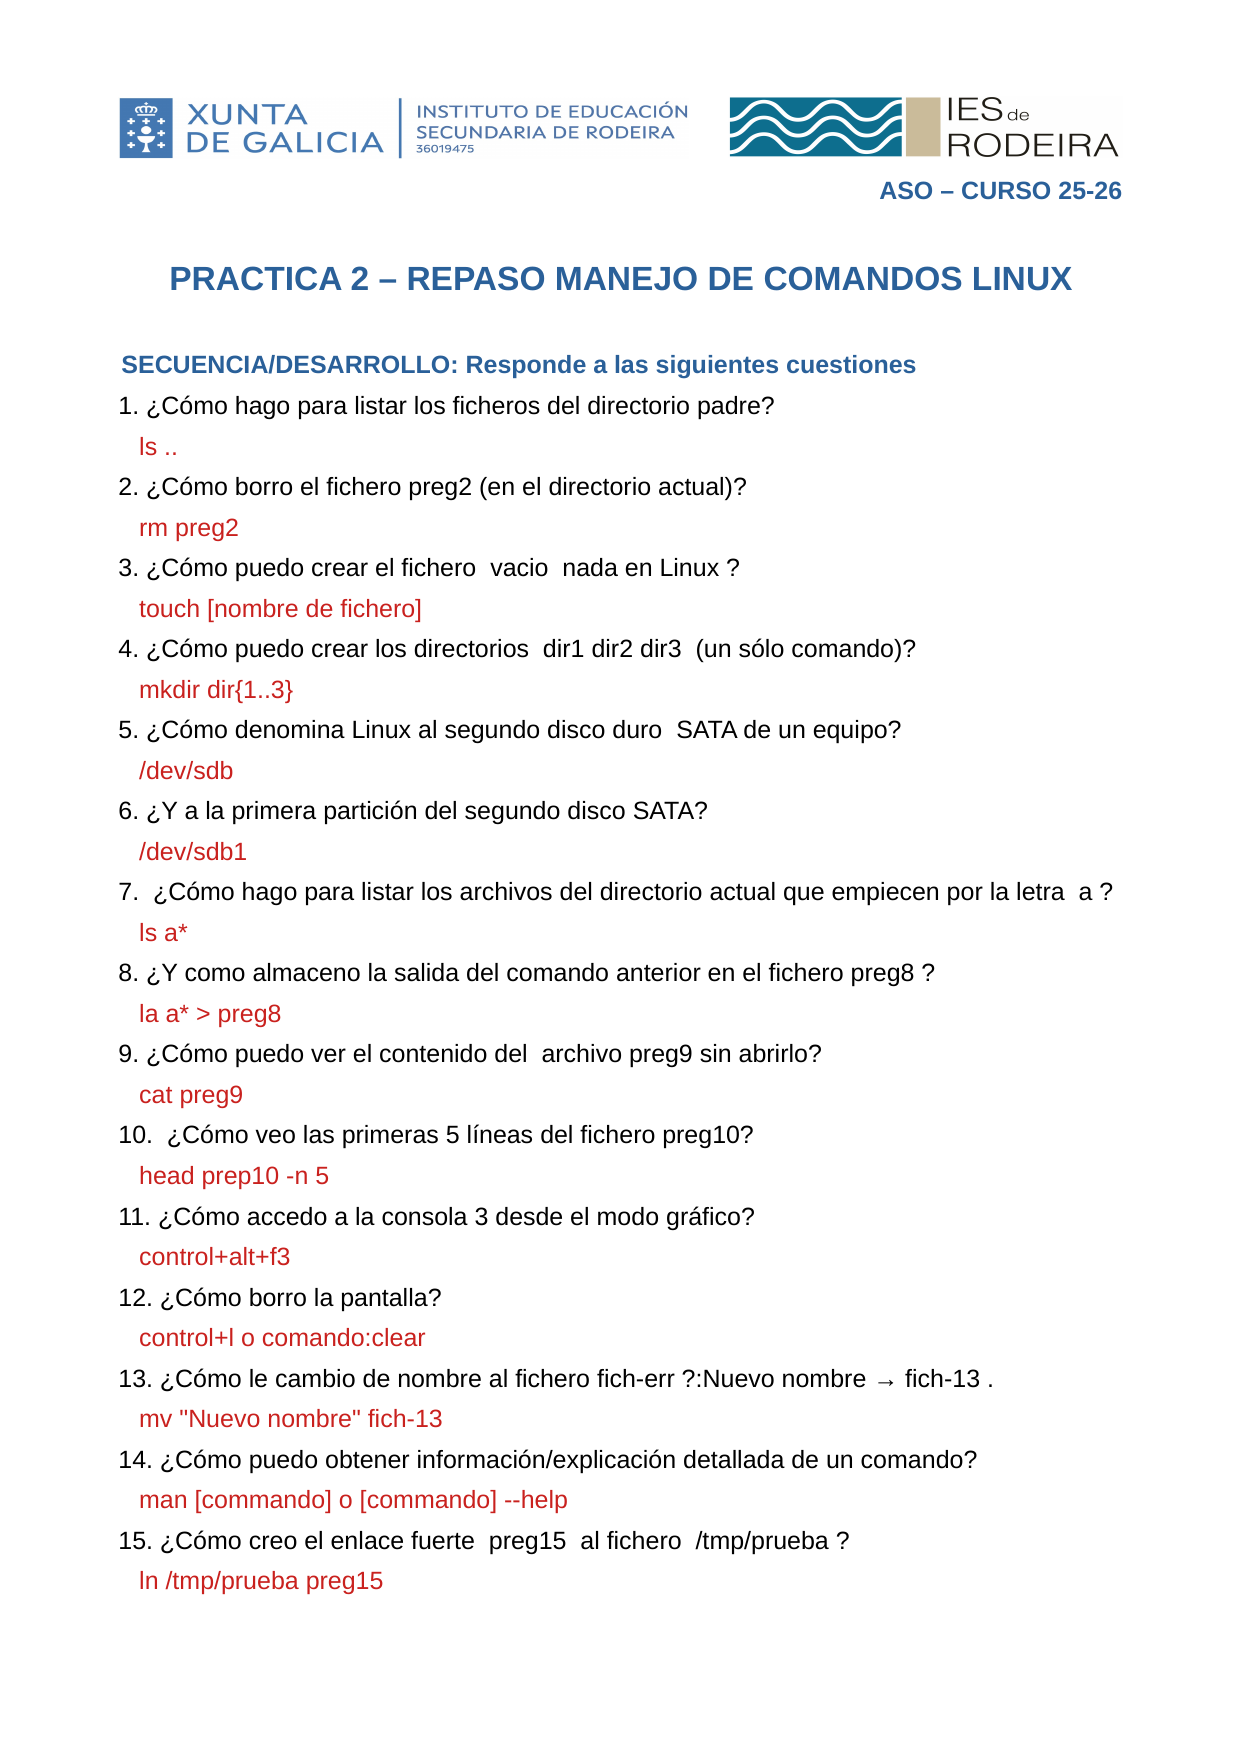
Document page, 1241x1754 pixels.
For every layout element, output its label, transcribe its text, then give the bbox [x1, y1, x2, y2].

text head prep10 -n 5 [118, 1161, 1122, 1190]
text rm preg2 [118, 513, 1122, 541]
text 14. ¿Cómo puedo obtener información/explicación detallada de un comando? [118, 1444, 1122, 1473]
text /dev/sdb1 [118, 837, 1122, 866]
text ln /tmp/prueba preg15 [118, 1566, 1122, 1595]
text cat preg9 [118, 1080, 1122, 1109]
text 11. ¿Cómo accedo a la consola 3 desde el modo gráfico? [118, 1201, 1122, 1230]
text 1. ¿Cómo hago para listar los ficheros del directorio padre? [118, 391, 1122, 420]
text SECUENCIA/DESARROLLO: Responde a las siguientes cuestiones [120, 351, 1122, 379]
picture [728, 96, 1123, 158]
subtitle PRACTICA 2 – REPASO MANEJO DE COMANDOS LINUX [120, 259, 1122, 297]
text 6. ¿Y a la primera partición del segundo disco SATA? [118, 796, 1122, 825]
text control+l o comando:clear [118, 1323, 1122, 1352]
text touch [nombre de fichero] [118, 594, 1122, 622]
text 8. ¿Y como almaceno la salida del comando anterior en el fichero preg8 ? [118, 958, 1122, 987]
text mkdir dir{1..3} [118, 675, 1122, 703]
text man [commando] o [commando] --help [118, 1485, 1122, 1514]
text 10. ¿Cómo veo las primeras 5 líneas del fichero preg10? [118, 1120, 1122, 1149]
text ls .. [118, 432, 1122, 460]
picture [118, 97, 689, 159]
text 9. ¿Cómo puedo ver el contenido del archivo preg9 sin abrirlo? [118, 1039, 1122, 1068]
text la a* > preg8 [118, 999, 1122, 1028]
text ls a* [118, 918, 1122, 947]
text control+alt+f3 [118, 1242, 1122, 1271]
text /dev/sdb [118, 756, 1122, 784]
text 12. ¿Cómo borro la pantalla? [118, 1282, 1122, 1311]
text 13. ¿Cómo le cambio de nombre al fichero fich-err ?:Nuevo nombre → fich-13 . [118, 1363, 1122, 1392]
text 2. ¿Cómo borro el fichero preg2 (en el directorio actual)? [118, 472, 1122, 501]
text mv "Nuevo nombre" fich-13 [118, 1404, 1122, 1433]
text 7. ¿Cómo hago para listar los archivos del directorio actual que empiecen por la letra a ? [118, 877, 1122, 906]
text 4. ¿Cómo puedo crear los directorios dir1 dir2 dir3 (un sólo comando)? [118, 634, 1122, 663]
text 5. ¿Cómo denomina Linux al segundo disco duro SATA de un equipo? [118, 715, 1122, 744]
text 15. ¿Cómo creo el enlace fuerte preg15 al fichero /tmp/prueba ? [118, 1526, 1122, 1554]
text 3. ¿Cómo puedo crear el fichero vacio nada en Linux ? [118, 553, 1122, 582]
